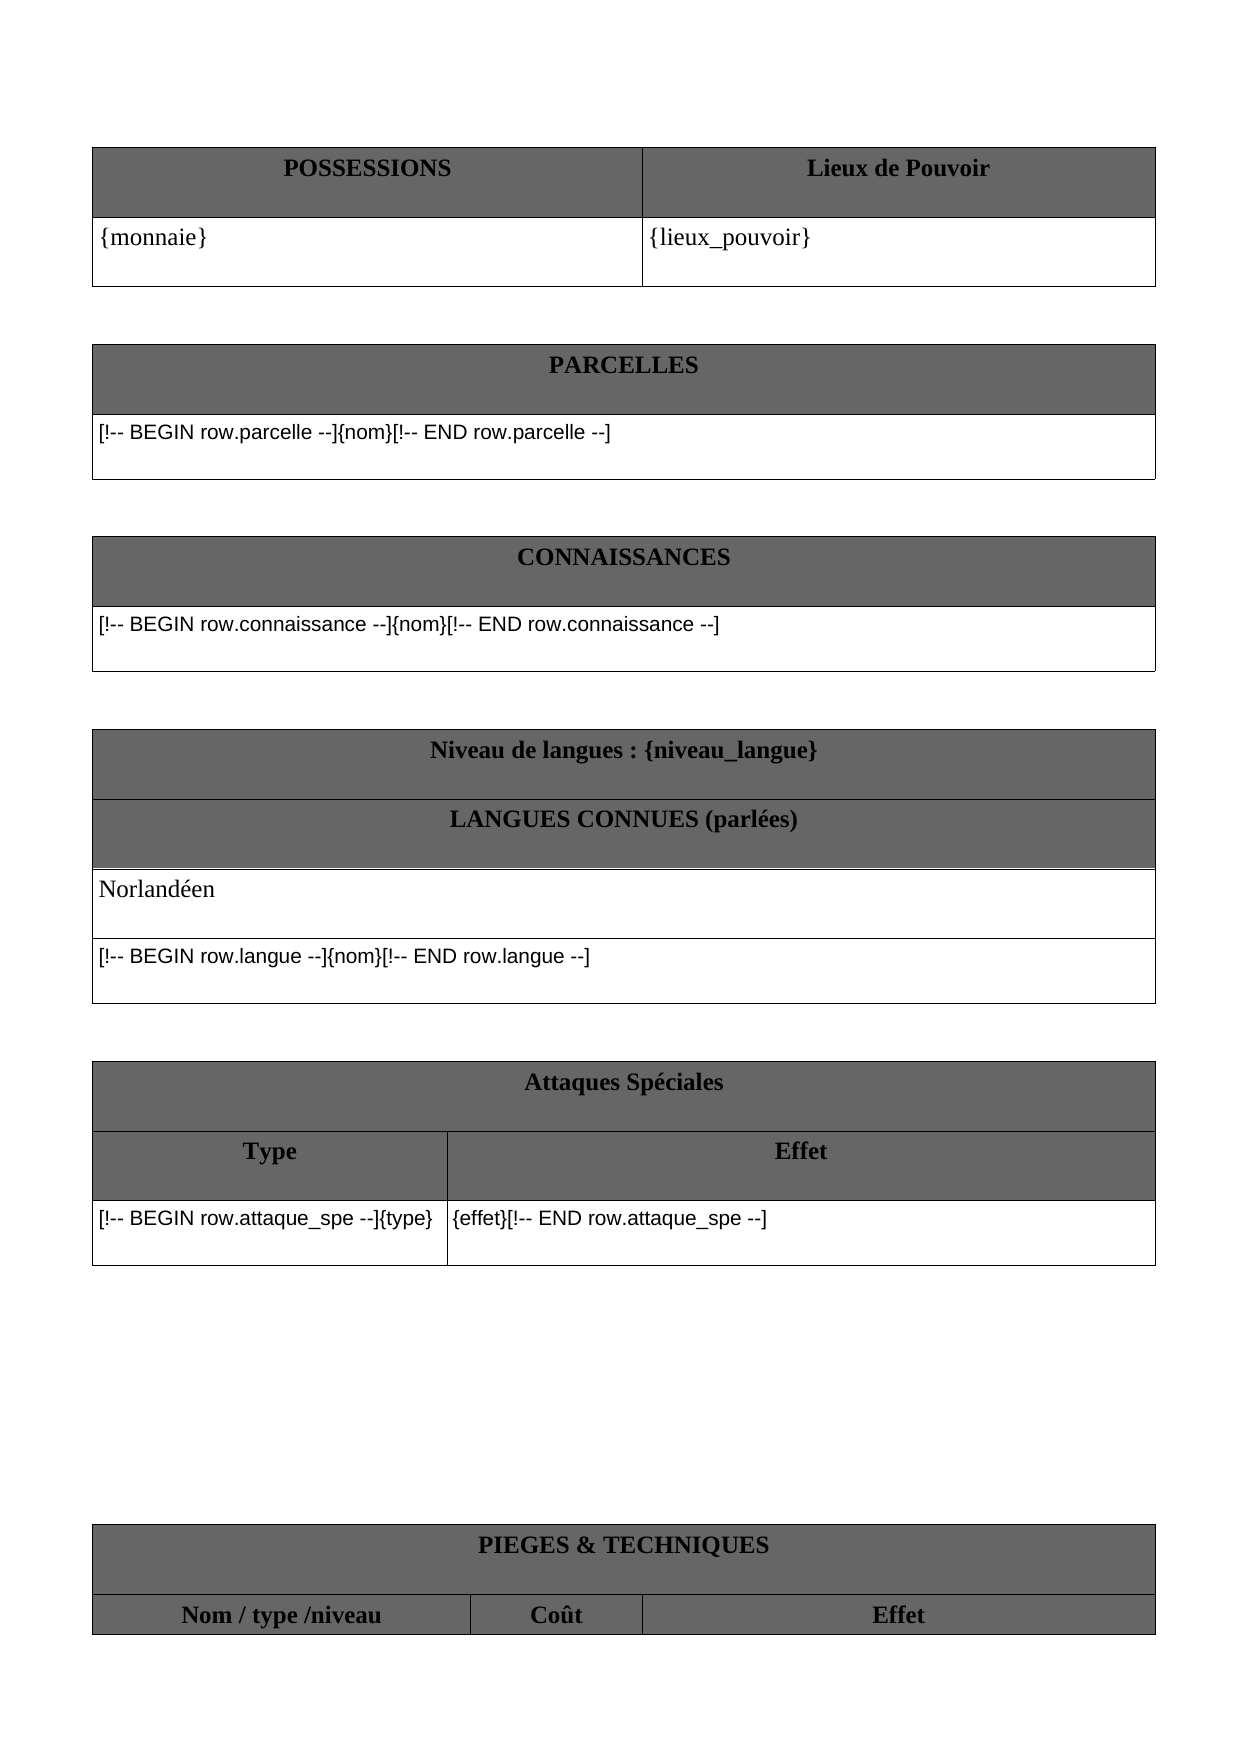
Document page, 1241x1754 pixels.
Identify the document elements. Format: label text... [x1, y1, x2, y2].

table_header PIEGES & TECHNIQUES [93, 1525, 1155, 1594]
table_cell {monnaie} [93, 218, 642, 286]
table_header PARCELLES [93, 345, 1155, 414]
table_cell Norlandéen [93, 870, 1155, 938]
table_cell LANGUES CONNUES (parlées) [93, 800, 1155, 868]
table_cell [!-- BEGIN row.attaque_spe --]{type} [93, 1201, 447, 1265]
table_cell Coût [471, 1595, 642, 1634]
table_cell {lieux_pouvoir} [643, 218, 1155, 286]
table_cell [!-- BEGIN row.connaissance --]{nom}[!-- END row.connaissance --] [93, 607, 1155, 671]
table_cell Type [93, 1132, 447, 1200]
table_header Attaques Spéciales [93, 1062, 1155, 1131]
table_cell Nom / type /niveau [93, 1595, 470, 1634]
table_header CONNAISSANCES [93, 537, 1155, 606]
table_cell Effet [643, 1595, 1155, 1634]
table_header Niveau de langues : {niveau_langue} [93, 730, 1155, 799]
table_cell {effet}[!-- END row.attaque_spe --] [448, 1201, 1155, 1265]
table_cell [!-- BEGIN row.parcelle --]{nom}[!-- END row.parcelle --] [93, 415, 1155, 479]
table_cell [!-- BEGIN row.langue --]{nom}[!-- END row.langue --] [93, 939, 1155, 1003]
table_cell Effet [448, 1132, 1155, 1200]
table_header POSSESSIONS [93, 148, 642, 217]
table_header Lieux de Pouvoir [643, 148, 1155, 217]
